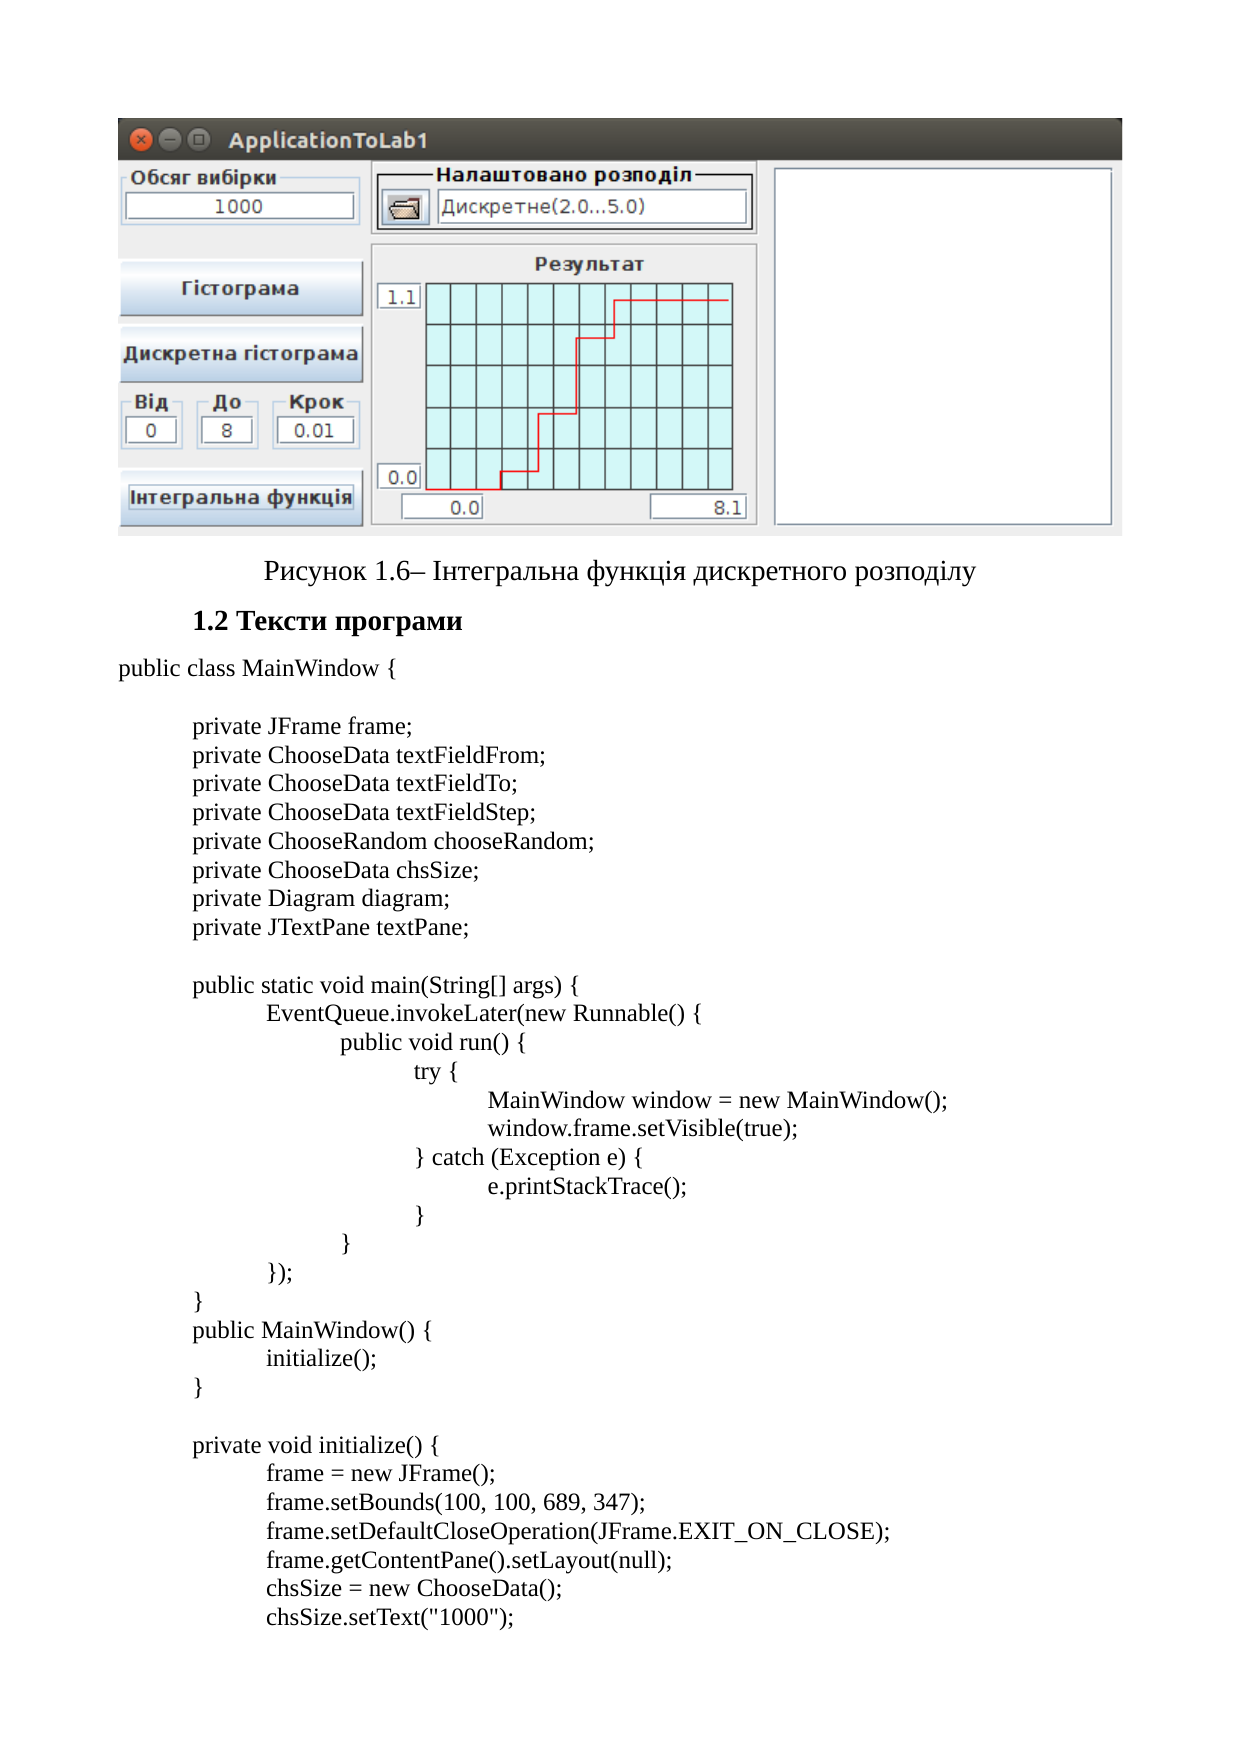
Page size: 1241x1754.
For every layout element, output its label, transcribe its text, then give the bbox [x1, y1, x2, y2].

text initialize(); [118, 1343, 1122, 1372]
text try { [118, 1056, 1122, 1085]
text private ChooseData chsSize; [118, 855, 1122, 883]
text }); [118, 1257, 1122, 1286]
text chsSize.setText("1000"); [118, 1602, 1122, 1631]
text private void initialize() { [118, 1430, 1122, 1458]
text e.printStackTrace(); [118, 1171, 1122, 1200]
text window.frame.setVisible(true); [118, 1113, 1122, 1142]
text chsSize = new ChooseData(); [118, 1573, 1122, 1602]
text public static void main(String[] args) { [118, 970, 1122, 998]
text MainWindow window = new MainWindow(); [118, 1085, 1122, 1113]
text public MainWindow() { [118, 1315, 1122, 1343]
text } [118, 1372, 1122, 1401]
text frame.setBounds(100, 100, 689, 347); [118, 1487, 1122, 1516]
text private JTextPane textPane; [118, 912, 1122, 941]
text private ChooseRandom chooseRandom; [118, 826, 1122, 855]
text private ChooseData textFieldFrom; [118, 740, 1122, 768]
text } [118, 1228, 1122, 1257]
text private ChooseData textFieldTo; [118, 768, 1122, 797]
text private JFrame frame; [118, 711, 1122, 740]
text 1.2 Тексти програми [118, 603, 1122, 637]
text private ChooseData textFieldStep; [118, 797, 1122, 826]
text frame.getContentPane().setLayout(null); [118, 1545, 1122, 1573]
text frame.setDefaultCloseOperation(JFrame.EXIT_ON_CLOSE); [118, 1516, 1122, 1545]
text frame = new JFrame(); [118, 1458, 1122, 1487]
text public void run() { [118, 1027, 1122, 1056]
text } [118, 1286, 1122, 1315]
text } catch (Exception e) { [118, 1142, 1122, 1171]
picture [118, 118, 1123, 536]
text } [118, 1200, 1122, 1228]
text EventQueue.invokeLater(new Runnable() { [118, 998, 1122, 1027]
text private Diagram diagram; [118, 883, 1122, 912]
text public class MainWindow { [118, 653, 1122, 682]
text Рисунок 1.6– Інтегральна функція дискретного розподілу [118, 536, 1122, 586]
